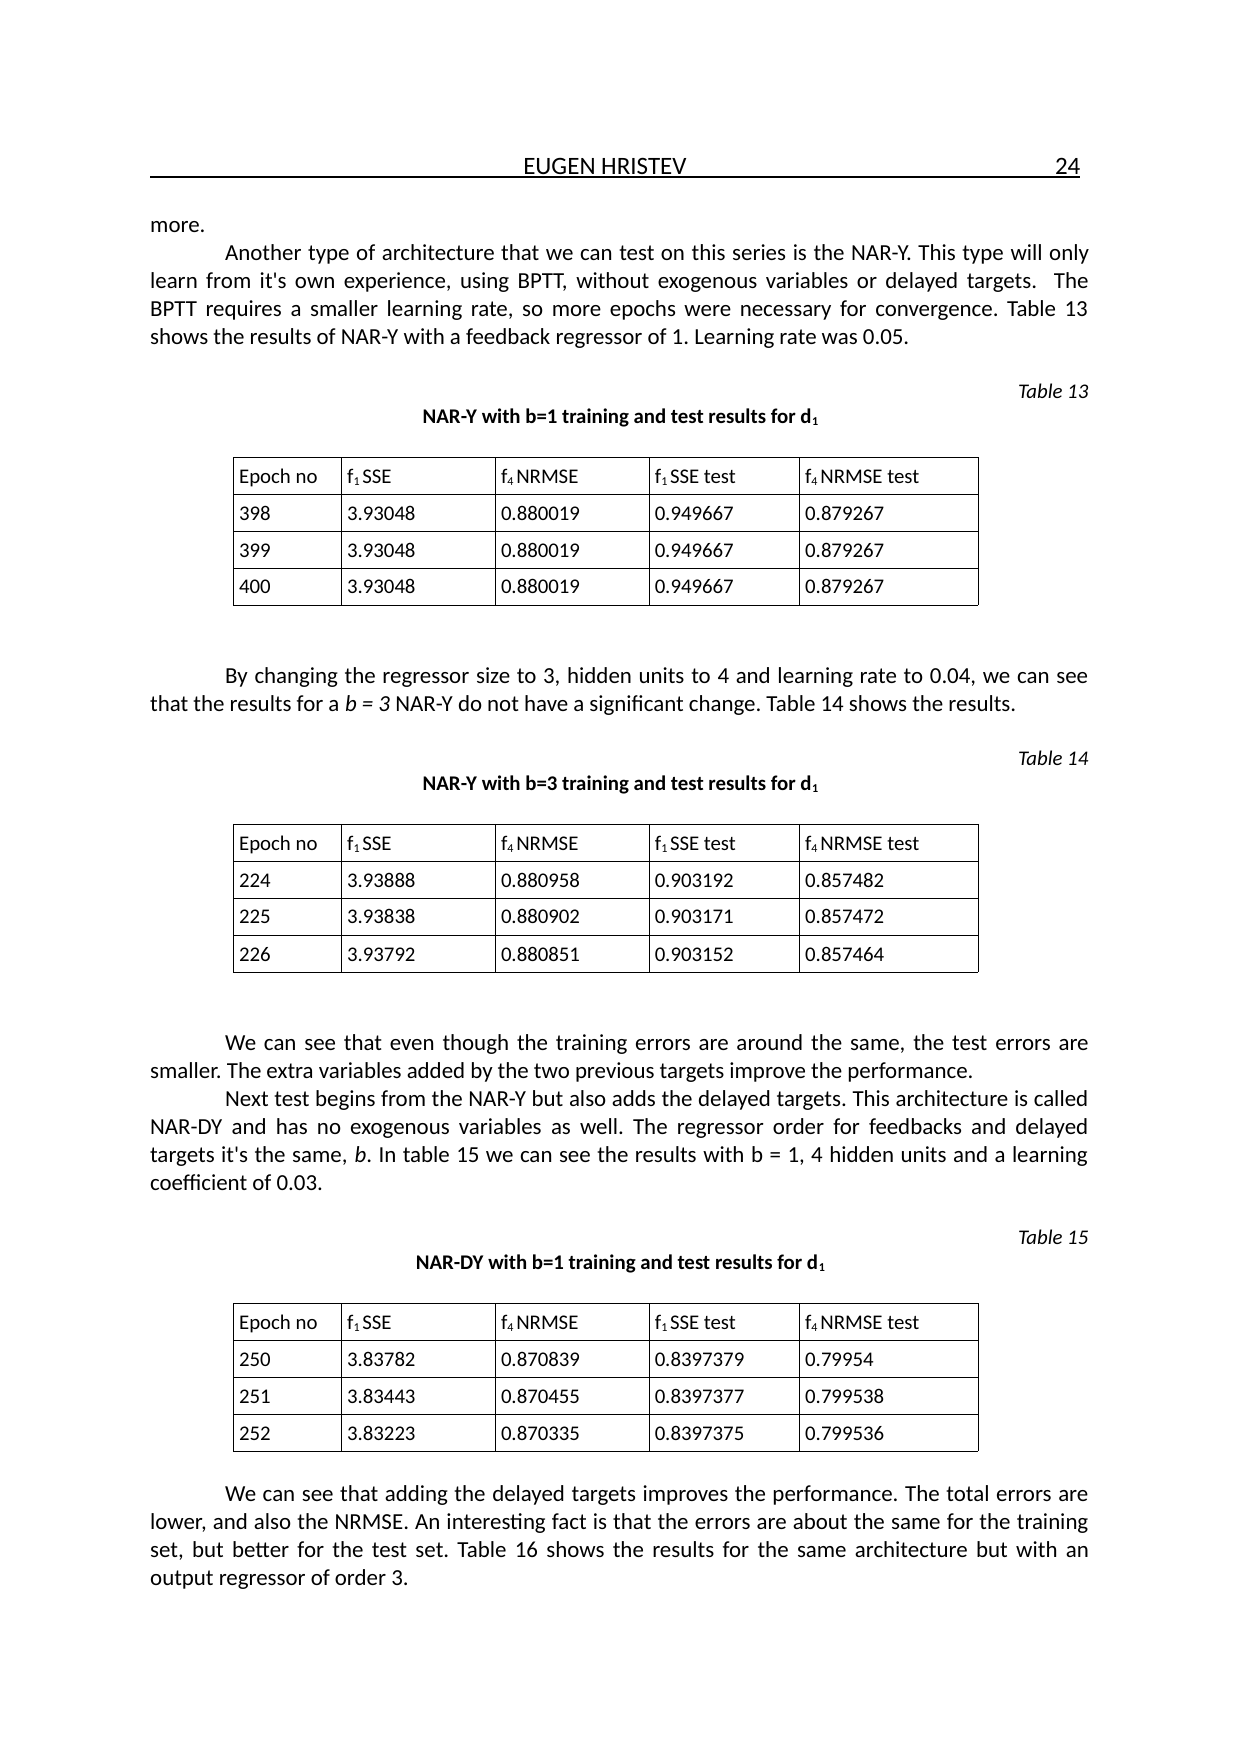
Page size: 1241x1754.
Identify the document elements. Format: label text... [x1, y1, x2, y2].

table_header f4 NRMSE test [800, 825, 978, 861]
table_cell 3.93048 [342, 569, 495, 605]
table_cell 0.880851 [496, 936, 649, 972]
table_cell 0.857472 [800, 899, 978, 935]
table_cell 3.93792 [342, 936, 495, 972]
table_header f4 NRMSE test [800, 1304, 978, 1340]
text By changing the regressor size to 3, hidden units to 4 and learning rate to 0.04, we can see that the results for a b = 3 NAR-Y do not have a significant change. Table 14 shows the results. [150, 661, 1090, 717]
table_header f4 NRMSE [496, 1304, 649, 1340]
text Table 13 [150, 378, 1090, 403]
table_cell 3.93048 [342, 532, 495, 568]
table_cell 3.93838 [342, 899, 495, 935]
table_cell 0.949667 [650, 569, 799, 605]
text Another type of architecture that we can test on this series is the NAR-Y. This type will only learn from it's own experience, using BPTT, without exogenous variables or delayed targets. The BPTT requires a smaller learning rate, so more epochs were necessary for convergence. Table 13 shows the results of NAR-Y with a feedback regressor of 1. Learning rate was 0.05. [150, 238, 1090, 350]
table_cell 224 [234, 862, 341, 898]
text NAR-DY with b=1 training and test results for d1 [150, 1249, 1090, 1275]
text NAR-Y with b=1 training and test results for d1 [150, 403, 1090, 429]
table_cell 3.93888 [342, 862, 495, 898]
table_cell 3.83223 [342, 1415, 495, 1451]
text NAR-Y with b=3 training and test results for d1 [150, 771, 1090, 796]
table_cell 0.879267 [800, 495, 978, 531]
table_header f1 SSE [342, 458, 495, 494]
text We can see that even though the training errors are around the same, the test errors are smaller. The extra variables added by the two previous targets improve the performance. [150, 1028, 1090, 1084]
table_cell 3.83782 [342, 1341, 495, 1377]
table_cell 252 [234, 1415, 341, 1451]
table_cell 0.79954 [800, 1341, 978, 1377]
table_header f1 SSE test [650, 1304, 799, 1340]
text more. [150, 210, 1090, 238]
table_cell 0.8397375 [650, 1415, 799, 1451]
table_cell 226 [234, 936, 341, 972]
table_cell 3.83443 [342, 1378, 495, 1414]
table_cell 399 [234, 532, 341, 568]
text Next test begins from the NAR-Y but also adds the delayed targets. This architecture is called NAR-DY and has no exogenous variables as well. The regressor order for feedbacks and delayed targets it's the same, b. In table 15 we can see the results with b = 1, 4 hidden units and a learning coefficient of 0.03. [150, 1084, 1090, 1196]
table_cell 400 [234, 569, 341, 605]
text We can see that adding the delayed targets improves the performance. The total errors are lower, and also the NRMSE. An interesting fact is that the errors are about the same for the training set, but better for the test set. Table 16 shows the results for the same architecture but with an output regressor of order 3. [150, 1479, 1090, 1591]
table_cell 0.8397379 [650, 1341, 799, 1377]
table_cell 0.799536 [800, 1415, 978, 1451]
table_header f1 SSE test [650, 458, 799, 494]
table_header Epoch no [234, 825, 341, 861]
table_cell 0.903152 [650, 936, 799, 972]
table_cell 251 [234, 1378, 341, 1414]
text Table 15 [150, 1224, 1090, 1249]
table_cell 0.880019 [496, 495, 649, 531]
table_cell 0.799538 [800, 1378, 978, 1414]
table_cell 0.857464 [800, 936, 978, 972]
table_header f1 SSE test [650, 825, 799, 861]
table_cell 0.903171 [650, 899, 799, 935]
text Table 14 [150, 745, 1090, 771]
table_cell 0.903192 [650, 862, 799, 898]
table_header Epoch no [234, 1304, 341, 1340]
table_cell 250 [234, 1341, 341, 1377]
table_cell 0.879267 [800, 532, 978, 568]
table_cell 0.857482 [800, 862, 978, 898]
table_cell 0.880902 [496, 899, 649, 935]
table_cell 0.949667 [650, 532, 799, 568]
table_header f1 SSE [342, 1304, 495, 1340]
table_cell 3.93048 [342, 495, 495, 531]
table_header f4 NRMSE test [800, 458, 978, 494]
table_header f1 SSE [342, 825, 495, 861]
table_header Epoch no [234, 458, 341, 494]
table_cell 0.880019 [496, 532, 649, 568]
table_cell 0.8397377 [650, 1378, 799, 1414]
table_header f4 NRMSE [496, 458, 649, 494]
table_cell 0.870455 [496, 1378, 649, 1414]
table_cell 0.870335 [496, 1415, 649, 1451]
table_cell 0.870839 [496, 1341, 649, 1377]
table_cell 0.879267 [800, 569, 978, 605]
table_cell 0.880019 [496, 569, 649, 605]
table_cell 0.880958 [496, 862, 649, 898]
table_header f4 NRMSE [496, 825, 649, 861]
table_cell 398 [234, 495, 341, 531]
table_cell 0.949667 [650, 495, 799, 531]
table_cell 225 [234, 899, 341, 935]
